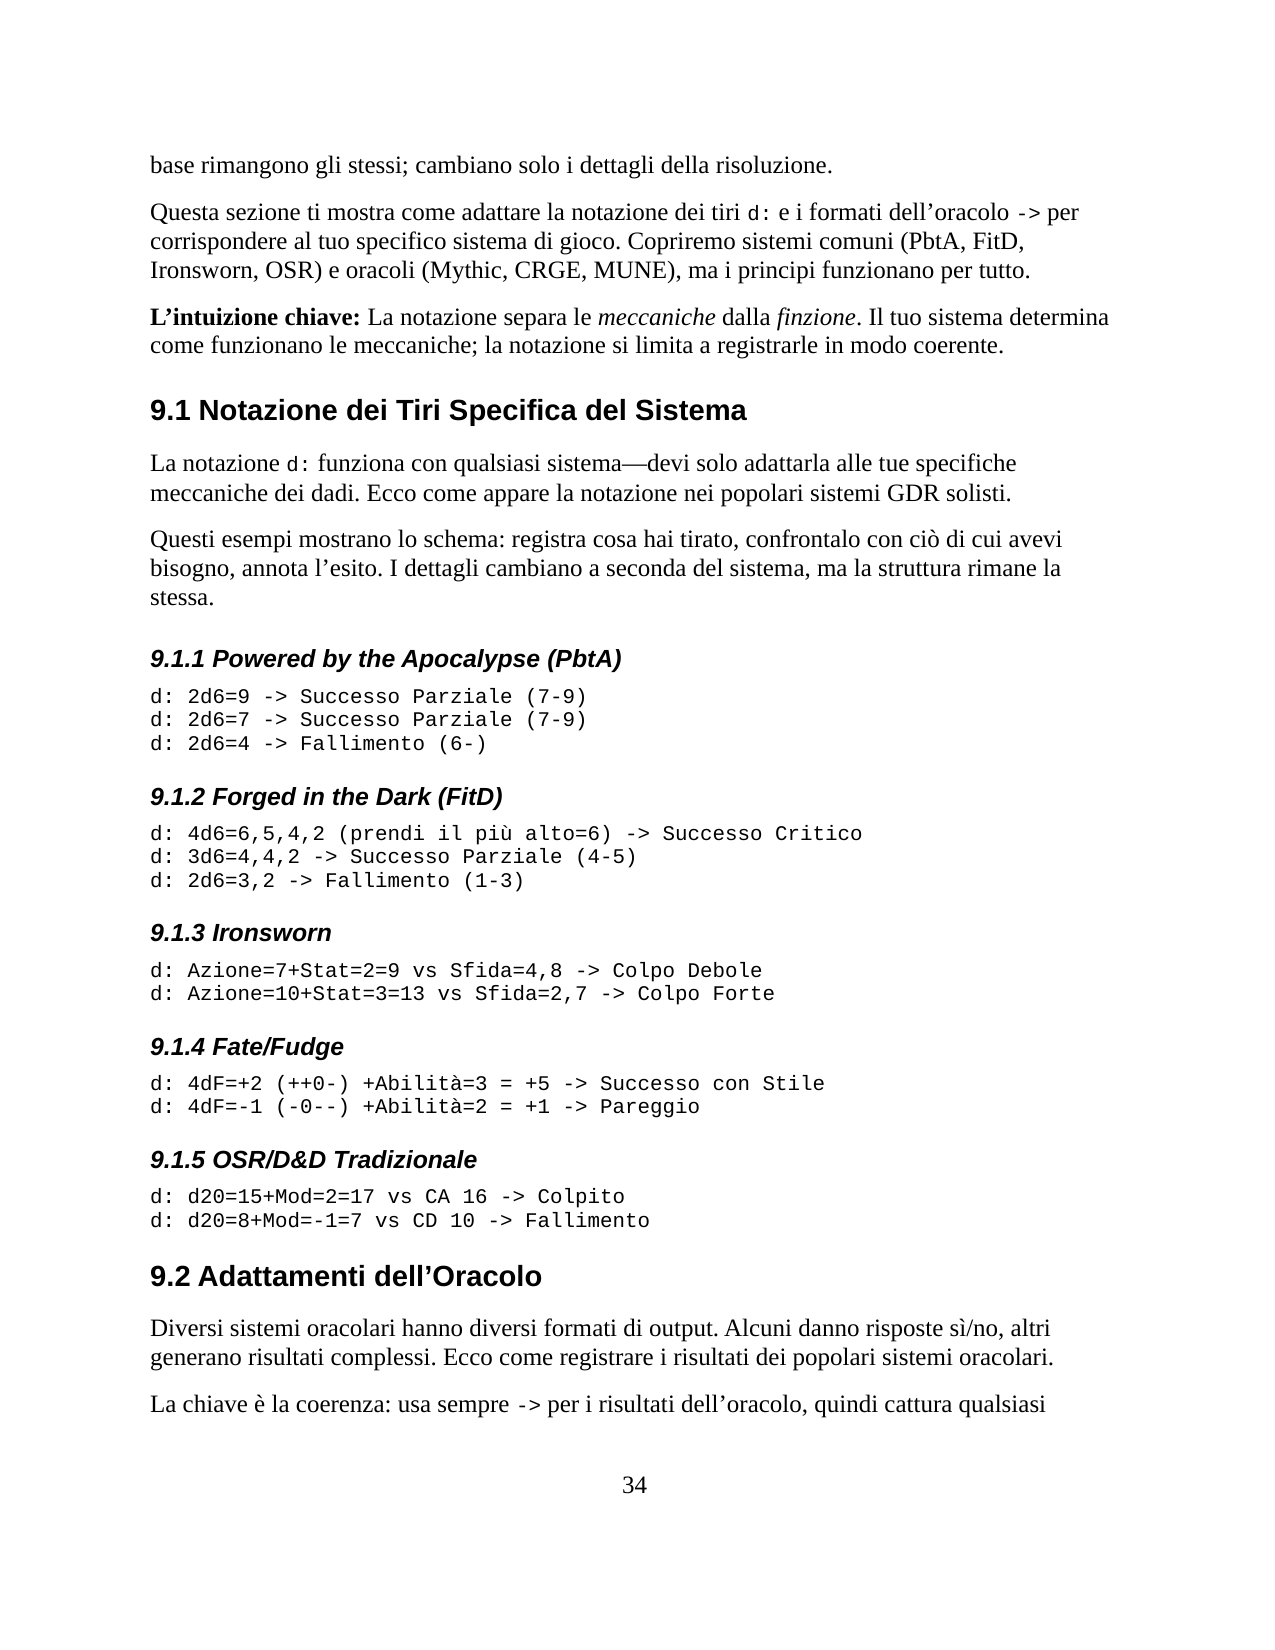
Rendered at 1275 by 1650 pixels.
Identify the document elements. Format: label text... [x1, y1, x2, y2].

text d: 4d6=6,5,4,2 (prendi il più alto=6) -> Successo Critico [150, 823, 1125, 846]
text Questi esempi mostrano lo schema: registra cosa hai tirato, confrontalo con ciò di cui avevi bisogno, annota l’esito. I dettagli cambiano a seconda del sistema, ma la struttura rimane la stessa. [150, 524, 1125, 611]
subtitle 9.1.4 Fate/Fudge [150, 1032, 1125, 1060]
subtitle 9.2 Adattamenti dell’Oracolo [150, 1258, 1125, 1292]
text d: Azione=10+Stat=3=13 vs Sfida=2,7 -> Colpo Forte [150, 983, 1125, 1007]
text d: 2d6=3,2 -> Fallimento (1-3) [150, 870, 1125, 893]
text base rimangono gli stessi; cambiano solo i dettagli della risoluzione. [150, 150, 1125, 179]
text Questa sezione ti mostra come adattare la notazione dei tiri d: e i formati dell’oracolo -> per corrispondere al tuo specifico sistema di gioco. Copriremo sistemi comuni (PbtA, FitD, Ironsworn, OSR) e oracoli (Mythic, CRGE, MUNE), ma i principi funzionano per tutto. [150, 197, 1125, 284]
text d: 2d6=9 -> Successo Parziale (7-9) [150, 686, 1125, 709]
text d: 2d6=7 -> Successo Parziale (7-9) [150, 709, 1125, 733]
text d: d20=8+Mod=-1=7 vs CD 10 -> Fallimento [150, 1210, 1125, 1233]
subtitle 9.1.2 Forged in the Dark (FitD) [150, 782, 1125, 810]
subtitle 9.1.1 Powered by the Apocalypse (PbtA) [150, 644, 1125, 673]
text La notazione d: funziona con qualsiasi sistema—devi solo adattarla alle tue specifiche meccaniche dei dadi. Ecco come appare la notazione nei popolari sistemi GDR solisti. [150, 448, 1125, 506]
text d: 3d6=4,4,2 -> Successo Parziale (4-5) [150, 846, 1125, 870]
text d: Azione=7+Stat=2=9 vs Sfida=4,8 -> Colpo Debole [150, 959, 1125, 983]
text L’intuizione chiave: La notazione separa le meccaniche dalla finzione. Il tuo sistema determina come funzionano le meccaniche; la notazione si limita a registrarle in modo coerente. [150, 302, 1125, 359]
text Diversi sistemi oracolari hanno diversi formati di output. Alcuni danno risposte sì/no, altri generano risultati complessi. Ecco come registrare i risultati dei popolari sistemi oracolari. [150, 1313, 1125, 1371]
subtitle 9.1.5 OSR/D&D Tradizionale [150, 1145, 1125, 1174]
text d: 2d6=4 -> Fallimento (6-) [150, 733, 1125, 757]
subtitle 9.1.3 Ironsworn [150, 918, 1125, 947]
subtitle 9.1 Notazione dei Tiri Specifica del Sistema [150, 393, 1125, 427]
text La chiave è la coerenza: usa sempre -> per i risultati dell’oracolo, quindi cattura qualsiasi [150, 1389, 1125, 1418]
text d: 4dF=+2 (++0-) +Abilità=3 = +5 -> Successo con Stile [150, 1073, 1125, 1097]
text d: 4dF=-1 (-0--) +Abilità=2 = +1 -> Pareggio [150, 1097, 1125, 1120]
text d: d20=15+Mod=2=17 vs CA 16 -> Colpito [150, 1186, 1125, 1210]
